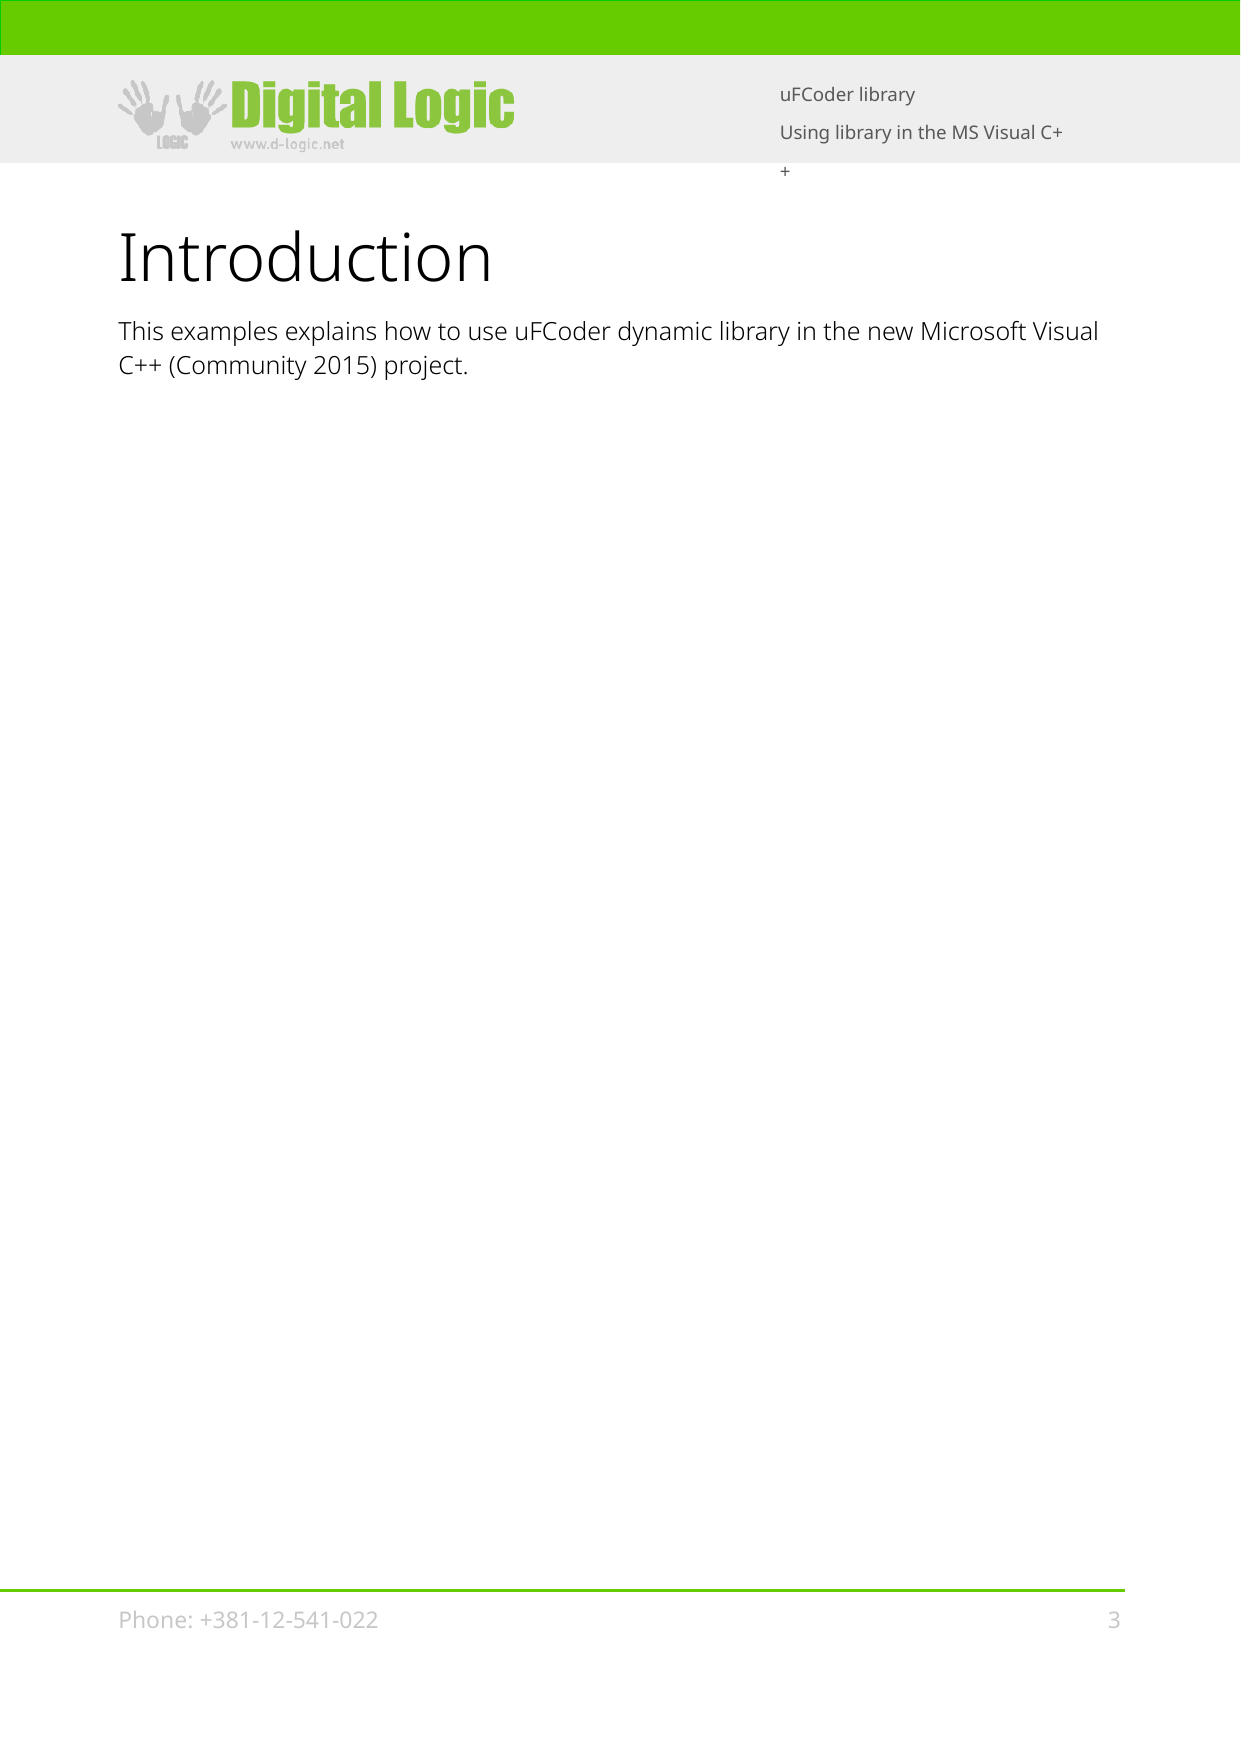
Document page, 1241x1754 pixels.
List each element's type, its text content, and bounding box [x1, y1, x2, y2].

text This examples explains how to use uFCoder dynamic library in the new Microsoft Visual C++ (Community 2015) project. [118, 314, 1122, 382]
subtitle Introduction [118, 210, 1122, 301]
picture [115, 79, 517, 153]
